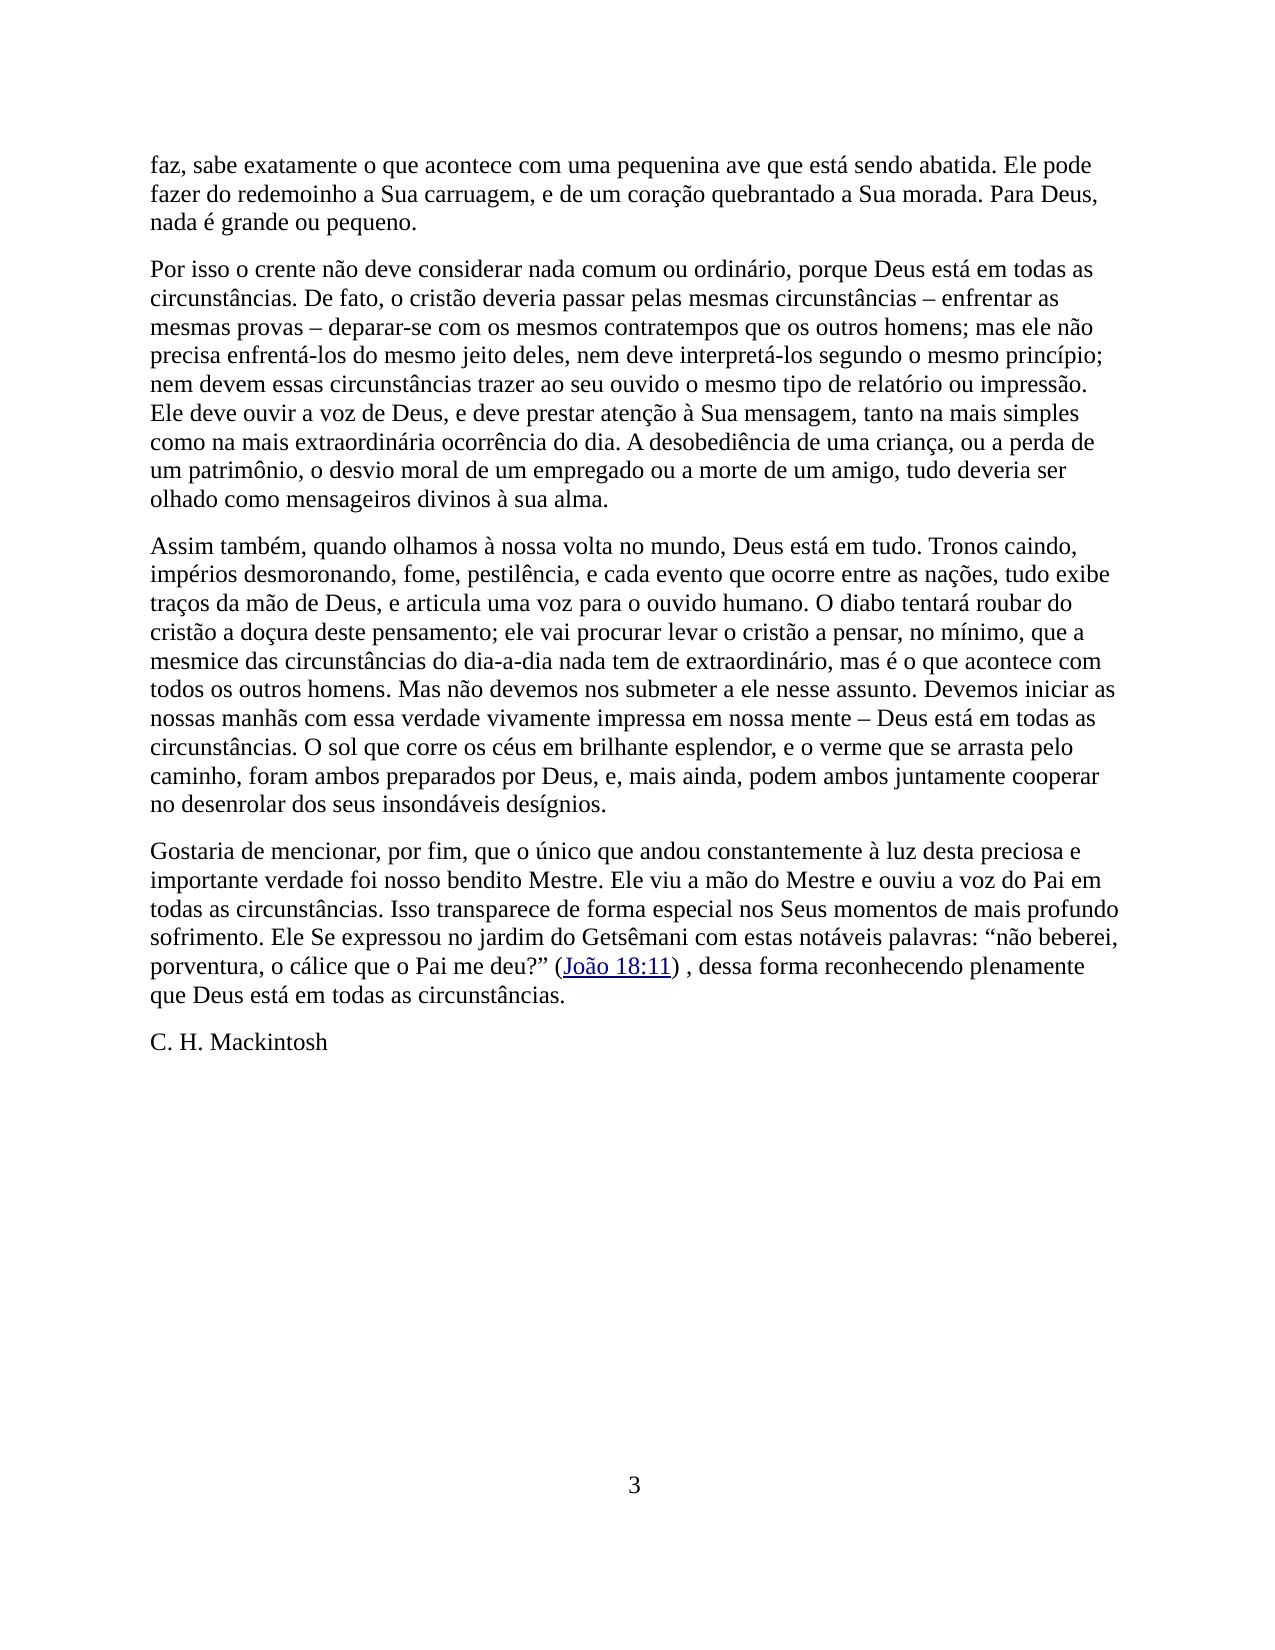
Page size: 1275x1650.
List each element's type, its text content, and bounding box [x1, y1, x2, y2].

text faz, sabe exatamente o que acontece com uma pequenina ave que está sendo abatida. Ele pode fazer do redemoinho a Sua carruagem, e de um coração quebrantado a Sua morada. Para Deus, nada é grande ou pequeno. [150, 150, 1125, 236]
text C. H. Mackintosh [150, 1027, 1125, 1055]
text Por isso o crente não deve considerar nada comum ou ordinário, porque Deus está em todas as circunstâncias. De fato, o cristão deveria passar pelas mesmas circunstâncias – enfrentar as mesmas provas – deparar-se com os mesmos contratempos que os outros homens; mas ele não precisa enfrentá-los do mesmo jeito deles, nem deve interpretá-los segundo o mesmo princípio; nem devem essas circunstâncias trazer ao seu ouvido o mesmo tipo de relatório ou impressão. Ele deve ouvir a voz de Deus, e deve prestar atenção à Sua mensagem, tanto na mais simples como na mais extraordinária ocorrência do dia. A desobediência de uma criança, ou a perda de um patrimônio, o desvio moral de um empregado ou a morte de um amigo, tudo deveria ser olhado como mensageiros divinos à sua alma. [150, 254, 1125, 513]
text Gostaria de mencionar, por fim, que o único que andou constantemente à luz desta preciosa e importante verdade foi nosso bendito Mestre. Ele viu a mão do Mestre e ouviu a voz do Pai em todas as circunstâncias. Isso transparece de forma especial nos Seus momentos de mais profundo sofrimento. Ele Se expressou no jardim do Getsêmani com estas notáveis palavras: “não beberei, porventura, o cálice que o Pai me deu?” (João 18:11) , dessa forma reconhecendo plenamente que Deus está em todas as circunstâncias. [150, 836, 1125, 1009]
text Assim também, quando olhamos à nossa volta no mundo, Deus está em tudo. Tronos caindo, impérios desmoronando, fome, pestilência, e cada evento que ocorre entre as nações, tudo exibe traços da mão de Deus, e articula uma voz para o ouvido humano. O diabo tentará roubar do cristão a doçura deste pensamento; ele vai procurar levar o cristão a pensar, no mínimo, que a mesmice das circunstâncias do dia-a-dia nada tem de extraordinário, mas é o que acontece com todos os outros homens. Mas não devemos nos submeter a ele nesse assunto. Devemos iniciar as nossas manhãs com essa verdade vivamente impressa em nossa mente – Deus está em todas as circunstâncias. O sol que corre os céus em brilhante esplendor, e o verme que se arrasta pelo caminho, foram ambos preparados por Deus, e, mais ainda, podem ambos juntamente cooperar no desenrolar dos seus insondáveis desígnios. [150, 531, 1125, 818]
